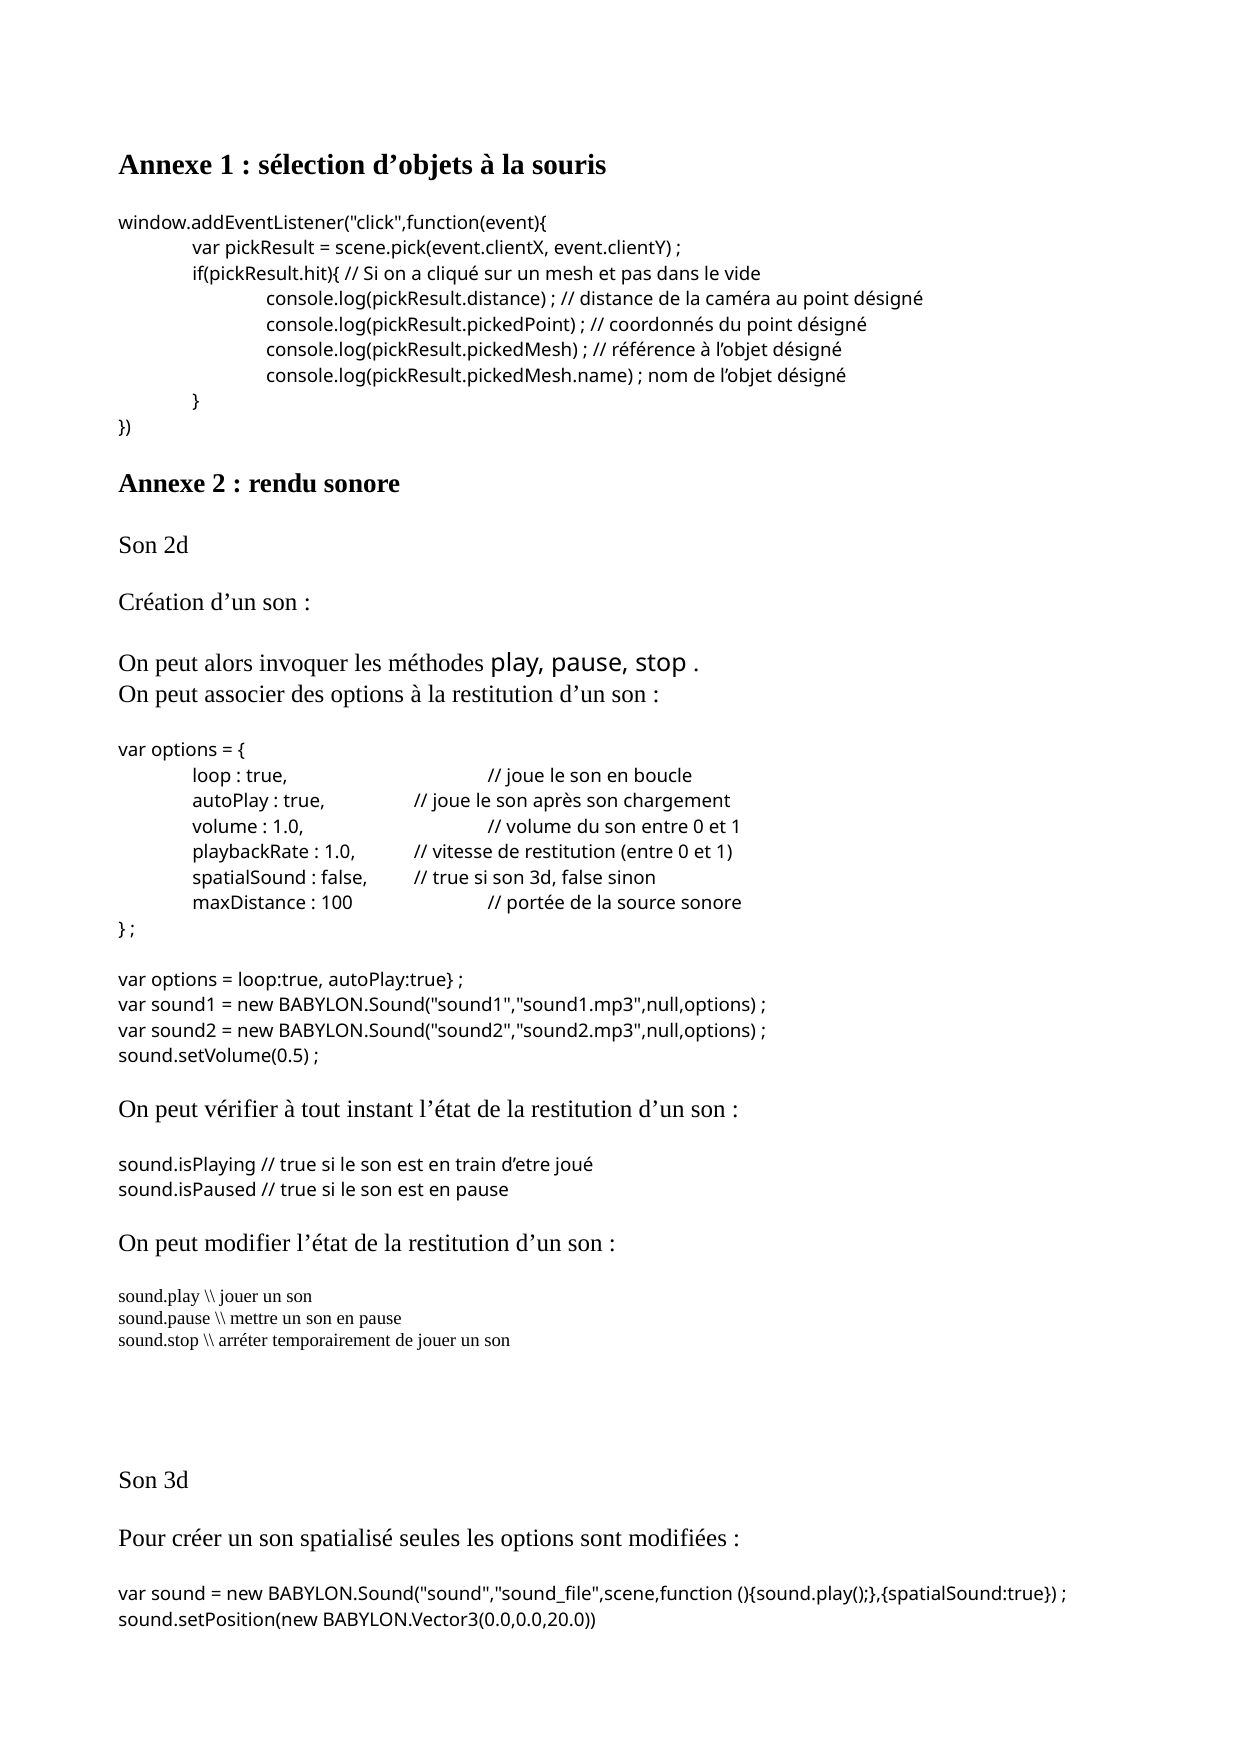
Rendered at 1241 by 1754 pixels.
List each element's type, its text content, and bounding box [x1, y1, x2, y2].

text console.log(pickResult.pickedMesh) ; // référence à l’objet désigné [118, 337, 1122, 362]
text var sound = new BABYLON.Sound("sound","sound_file",scene,function (){sound.play();},{spatialSound:true}) ; [118, 1580, 1122, 1606]
text } ; [118, 915, 1122, 941]
text var options = loop:true, autoPlay:true} ; [118, 966, 1122, 992]
text Pour créer un son spatialisé seules les options sont modifiées : [118, 1523, 1122, 1552]
text sound.setPosition(new BABYLON.Vector3(0.0,0.0,20.0)) [118, 1606, 1122, 1631]
text Annexe 1 : sélection d’objets à la souris [118, 147, 1122, 180]
text if(pickResult.hit){ // Si on a cliqué sur un mesh et pas dans le vide [118, 260, 1122, 286]
text var sound2 = new BABYLON.Sound("sound2","sound2.mp3",null,options) ; [118, 1017, 1122, 1043]
text On peut vérifier à tout instant l’état de la restitution d’un son : [118, 1094, 1122, 1122]
text spatialSound : false, // true si son 3d, false sinon [118, 864, 1122, 889]
text On peut alors invoquer les méthodes play, pause, stop . [118, 645, 1122, 679]
text loop : true, // joue le son en boucle [118, 762, 1122, 787]
text window.addEventListener("click",function(event){ [118, 209, 1122, 235]
text var pickResult = scene.pick(event.clientX, event.clientY) ; [118, 235, 1122, 260]
text sound.play \\ jouer un son [118, 1285, 1122, 1307]
text }) [118, 413, 1122, 439]
text maxDistance : 100 // portée de la source sonore [118, 889, 1122, 915]
text Annexe 2 : rendu sonore [118, 468, 1122, 499]
text console.log(pickResult.pickedPoint) ; // coordonnés du point désigné [118, 311, 1122, 337]
text console.log(pickResult.pickedMesh.name) ; nom de l’objet désigné [118, 362, 1122, 388]
text console.log(pickResult.distance) ; // distance de la caméra au point désigné [118, 286, 1122, 311]
text Son 3d [118, 1465, 1122, 1494]
text Son 2d [118, 530, 1122, 559]
text sound.isPlaying // true si le son est en train d’etre joué [118, 1151, 1122, 1177]
text On peut modifier l’état de la restitution d’un son : [118, 1228, 1122, 1257]
text var options = { [118, 736, 1122, 762]
text Création d’un son : [118, 587, 1122, 616]
text volume : 1.0, // volume du son entre 0 et 1 [118, 813, 1122, 838]
text } [118, 388, 1122, 413]
text sound.pause \\ mettre un son en pause [118, 1307, 1122, 1328]
text autoPlay : true, // joue le son après son chargement [118, 787, 1122, 813]
text var sound1 = new BABYLON.Sound("sound1","sound1.mp3",null,options) ; [118, 992, 1122, 1017]
text sound.setVolume(0.5) ; [118, 1043, 1122, 1068]
text sound.isPaused // true si le son est en pause [118, 1177, 1122, 1202]
text On peut associer des options à la restitution d’un son : [118, 679, 1122, 708]
text playbackRate : 1.0, // vitesse de restitution (entre 0 et 1) [118, 838, 1122, 864]
text sound.stop \\ arréter temporairement de jouer un son [118, 1328, 1122, 1350]
